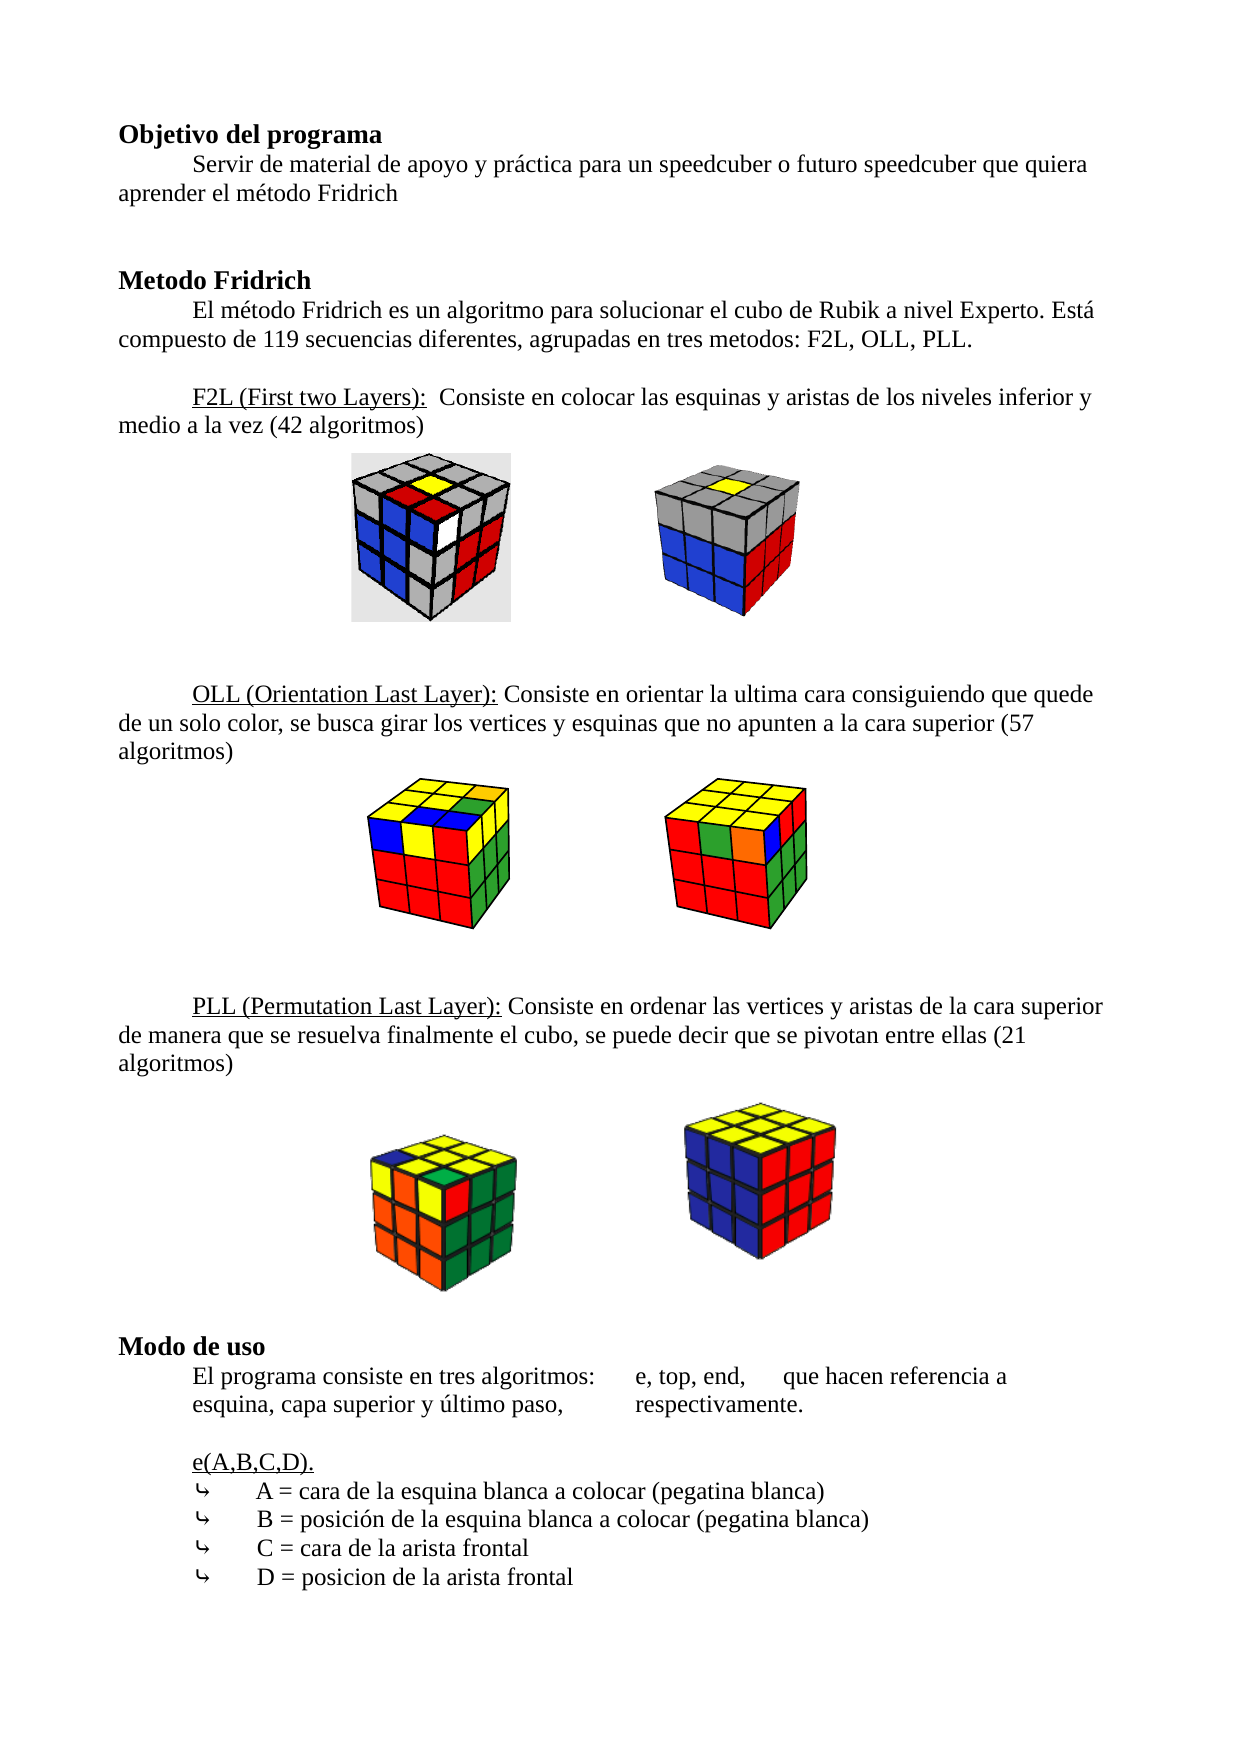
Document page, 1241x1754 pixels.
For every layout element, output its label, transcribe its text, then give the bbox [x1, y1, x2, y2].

picture [346, 1118, 539, 1301]
text El método Fridrich es un algoritmo para solucionar el cubo de Rubik a nivel Experto. Está compuesto de 119 secuencias diferentes, agrupadas en tres metodos: F2L, OLL, PLL. [118, 295, 1122, 353]
text El programa consiste en tres algoritmos: e, top, end, que hacen referencia a esquina, capa superior y último paso, respectivamente. [118, 1361, 1122, 1418]
text Objetivo del programa [118, 118, 1122, 149]
text F2L (First two Layers): Consiste en colocar las esquinas y aristas de los niveles inferior y medio a la vez (42 algoritmos) [118, 382, 1122, 439]
text e(A,B,C,D). [118, 1447, 1122, 1476]
text Modo de uso [118, 1329, 1122, 1361]
text ⤷ A = cara de la esquina blanca a colocar (pegatina blanca) [118, 1476, 1122, 1504]
text Servir de material de apoyo y práctica para un speedcuber o futuro speedcuber que quiera aprender el método Fridrich [118, 149, 1122, 207]
picture [351, 453, 511, 622]
text ⤷ B = posición de la esquina blanca a colocar (pegatina blanca) [118, 1504, 1122, 1533]
text ⤷ C = cara de la arista frontal [118, 1533, 1122, 1562]
text OLL (Orientation Last Layer): Consiste en orientar la ultima cara consiguiendo que quede de un solo color, se busca girar los vertices y esquinas que no apunten a la cara superior (57 algoritmos) [118, 679, 1122, 765]
text PLL (Permutation Last Layer): Consiste en ordenar las vertices y aristas de la cara superior de manera que se resuelva finalmente el cubo, se puede decir que se pivotan entre ellas (21 algoritmos) [118, 991, 1122, 1077]
picture [659, 1086, 859, 1269]
text ⤷ D = posicion de la arista frontal [118, 1562, 1122, 1591]
picture [643, 455, 809, 622]
text Metodo Fridrich [118, 264, 1122, 295]
